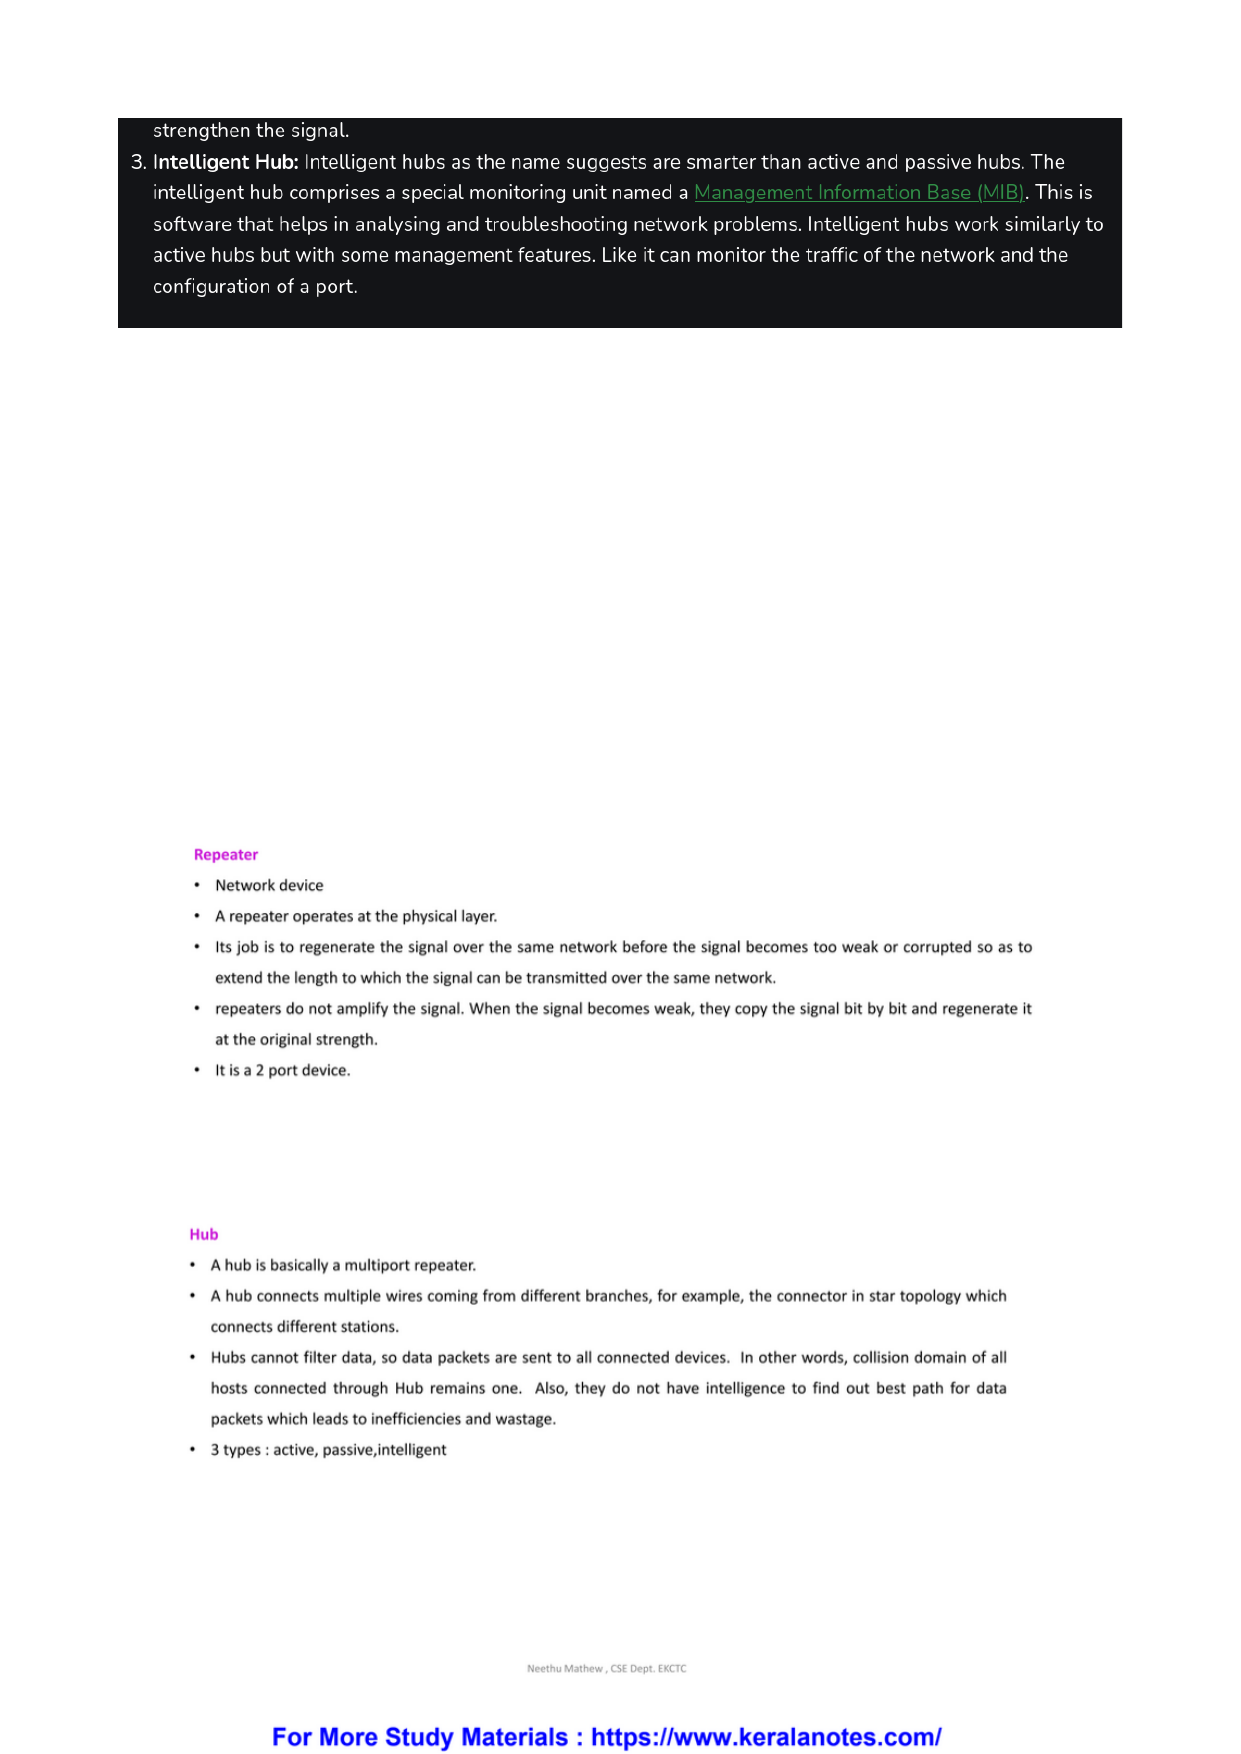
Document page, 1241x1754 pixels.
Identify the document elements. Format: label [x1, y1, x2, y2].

picture [118, 118, 1123, 328]
picture [118, 816, 1123, 1754]
